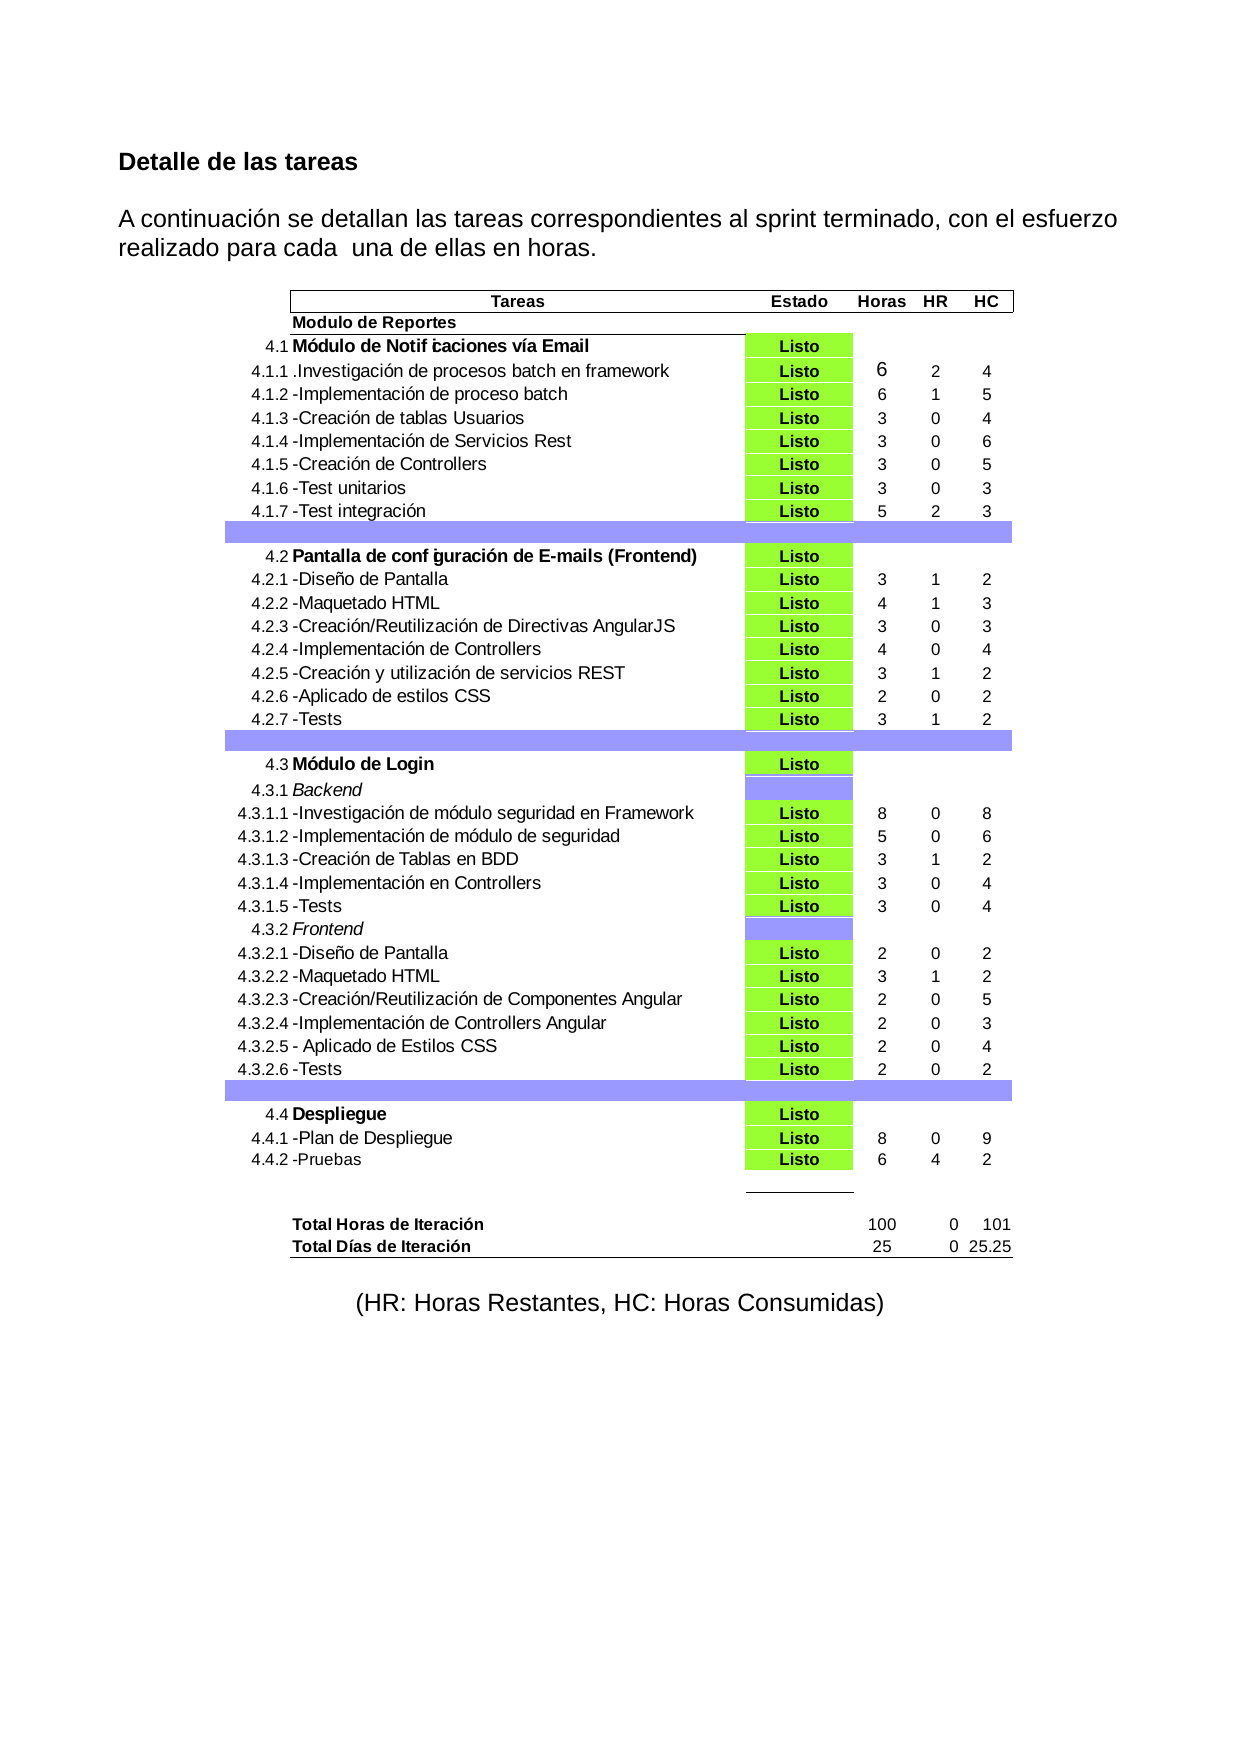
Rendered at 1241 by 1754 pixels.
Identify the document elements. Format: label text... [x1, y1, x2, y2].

text (HR: Horas Restantes, HC: Horas Consumidas) [118, 1288, 1122, 1316]
text A continuación se detallan las tareas correspondientes al sprint terminado, con el esfuerzo realizado para cada una de ellas en horas. [118, 204, 1122, 262]
text Detalle de las tareas [118, 147, 1122, 176]
